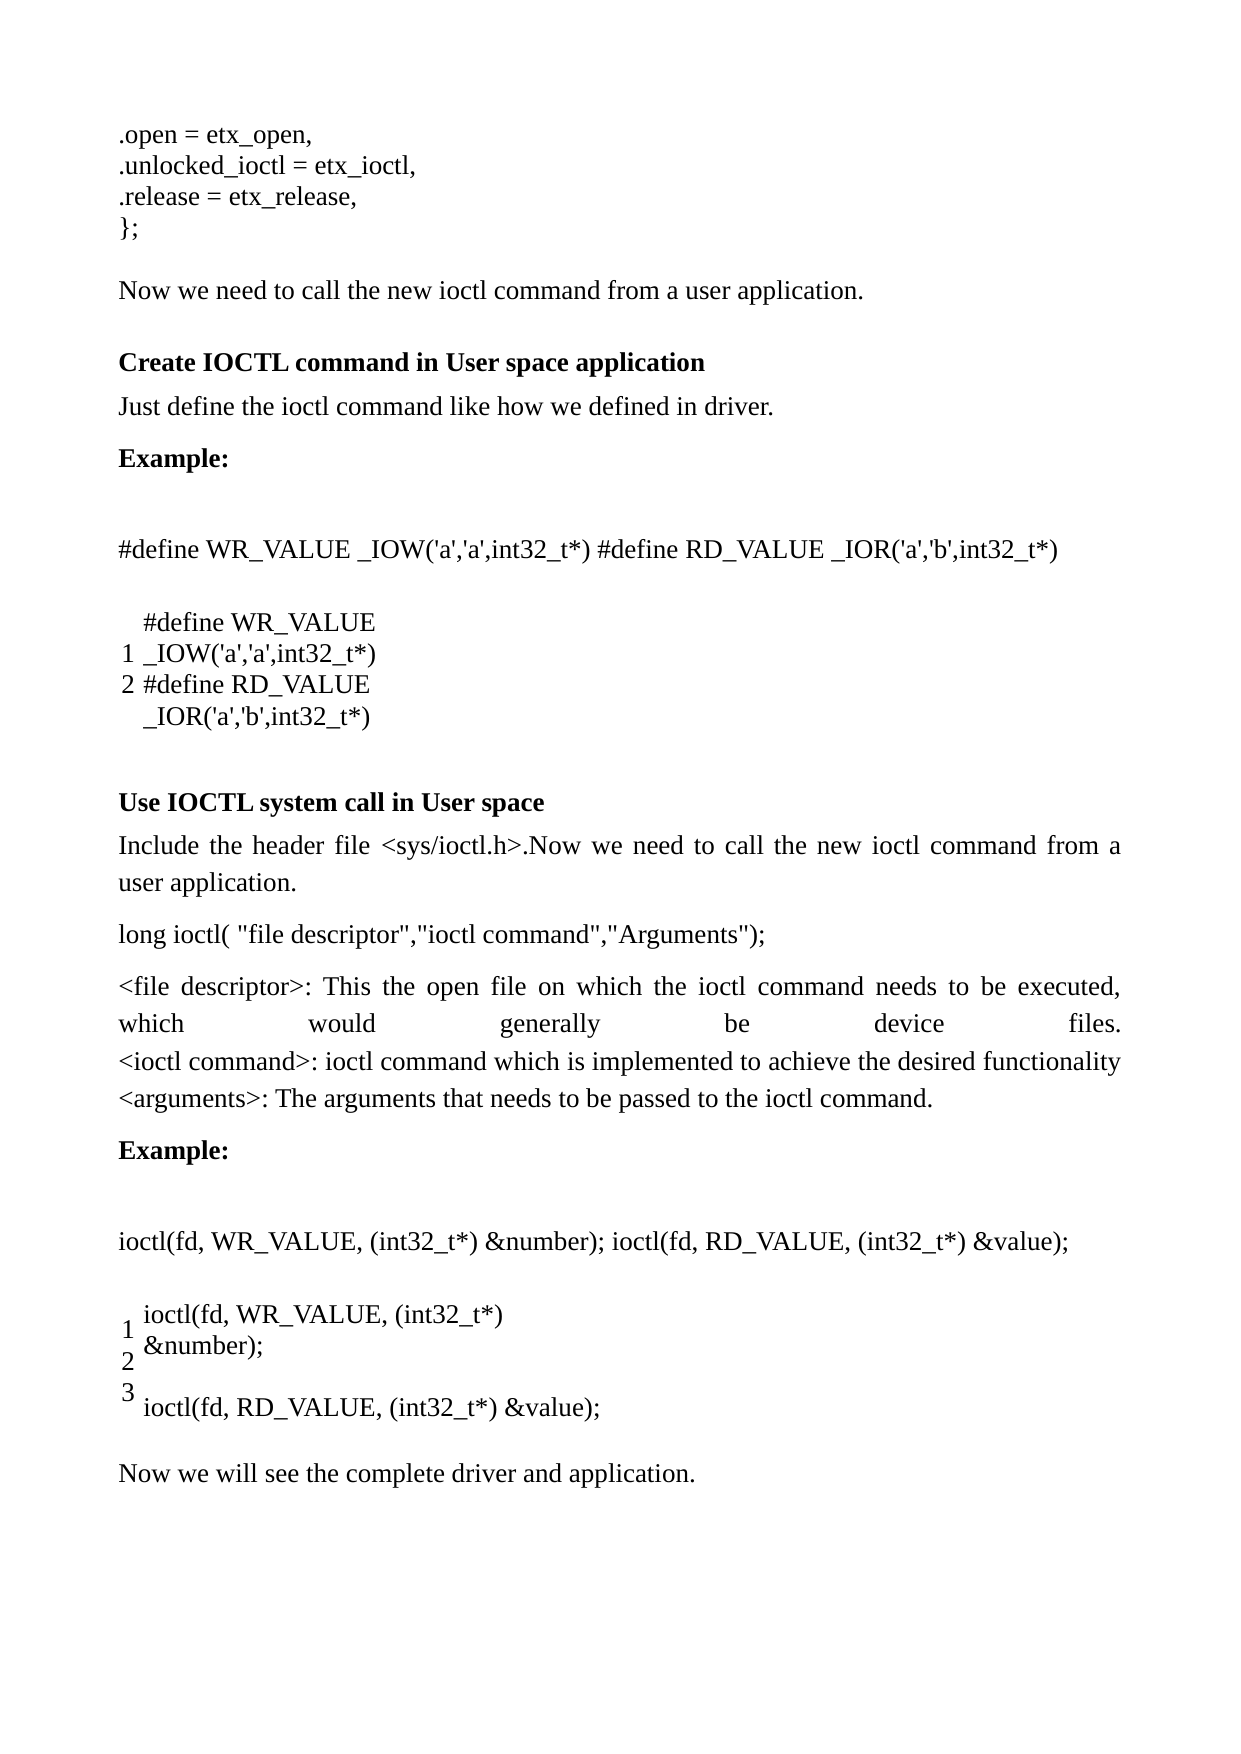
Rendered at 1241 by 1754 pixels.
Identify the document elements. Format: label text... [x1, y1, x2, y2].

text .open = etx_open, [118, 118, 1122, 149]
subtitle Create IOCTL command in User space application [118, 347, 1122, 378]
text }; [118, 212, 1122, 243]
text .release = etx_release, [118, 180, 1122, 212]
text <file descriptor>: This the open file on which the ioctl command needs to be executed, which would generally be device files. <ioctl command>: ioctl command which is implemented to achieve the desired functionality <arguments>: The arguments that needs to be passed to the ioctl command. [118, 970, 1122, 1113]
text long ioctl( "file descriptor","ioctl command","Arguments"); [118, 918, 1122, 949]
table_header 1 2 3 [118, 1295, 140, 1426]
table_header #define WR_VALUE _IOW('a','a',int32_t*) #define RD_VALUE _IOR('a','b',int32_t*) [140, 603, 592, 734]
text Example: [118, 1134, 1122, 1165]
table_header 1 2 [118, 603, 140, 734]
text ioctl(fd, WR_VALUE, (int32_t*) &number); ioctl(fd, RD_VALUE, (int32_t*) &value); [118, 1225, 1122, 1256]
text Include the header file <sys/ioctl.h>.Now we need to call the new ioctl command from a user application. [118, 829, 1122, 898]
text .unlocked_ioctl = etx_ioctl, [118, 149, 1122, 180]
text Example: [118, 442, 1122, 473]
text #define WR_VALUE _IOW('a','a',int32_t*) #define RD_VALUE _IOR('a','b',int32_t*) [118, 533, 1122, 564]
text Just define the ioctl command like how we defined in driver. [118, 390, 1122, 421]
table_header ioctl(fd, WR_VALUE, (int32_t*) &number); ioctl(fd, RD_VALUE, (int32_t*) &value); [140, 1295, 609, 1426]
text Now we will see the complete driver and application. [118, 1457, 1122, 1488]
text Now we need to call the new ioctl command from a user application. [118, 274, 1122, 305]
subtitle Use IOCTL system call in User space [118, 786, 1122, 817]
